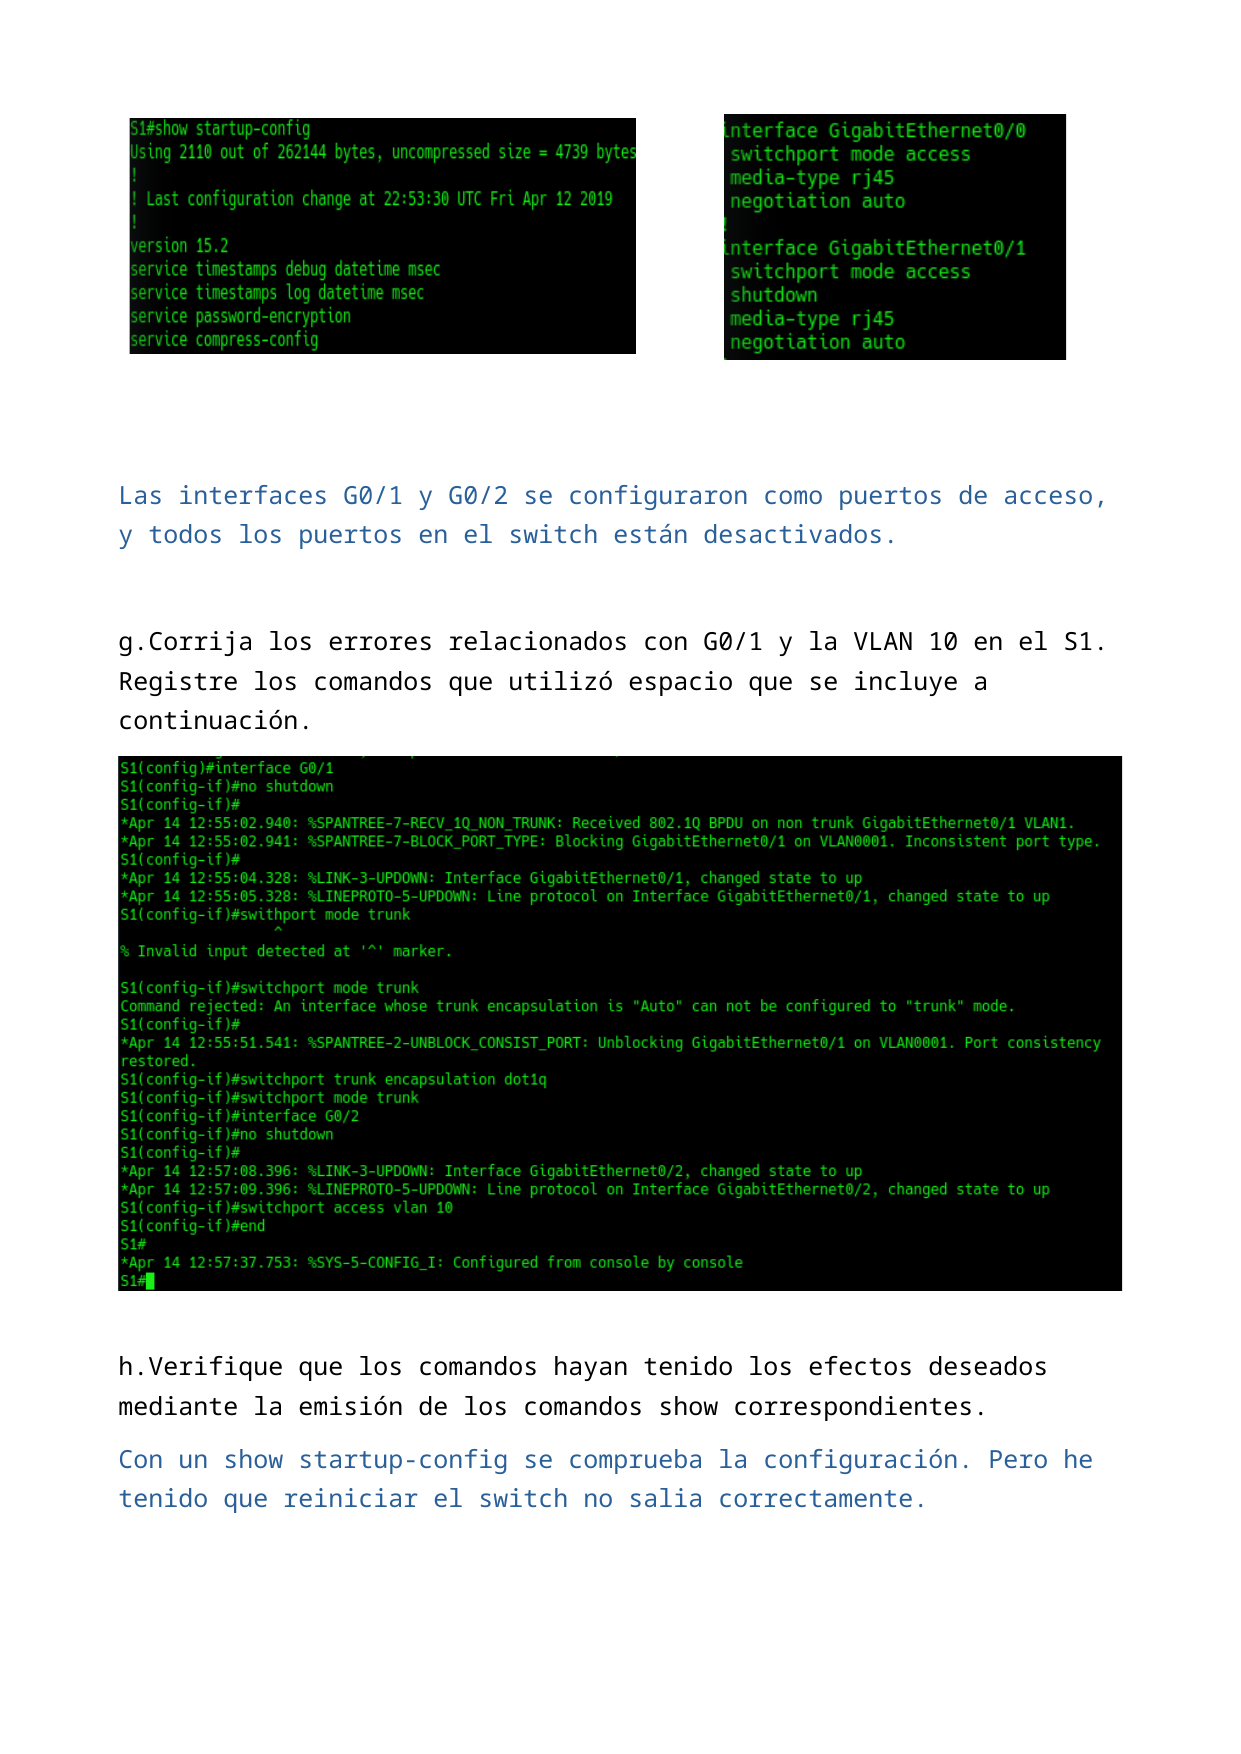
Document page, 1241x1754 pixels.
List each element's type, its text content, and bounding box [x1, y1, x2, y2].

picture [724, 114, 1067, 360]
text h.Verifique que los comandos hayan tenido los efectos deseados mediante la emisión de los comandos show correspondientes. [118, 1349, 1122, 1422]
picture [118, 756, 1123, 1291]
text g.Corrija los errores relacionados con G0/1 y la VLAN 10 en el S1. Registre los comandos que utilizó espacio que se incluye a continuación. [118, 624, 1122, 736]
text Con un show startup-config se comprueba la configuración. Pero he tenido que reiniciar el switch no salia correctamente. [118, 1442, 1122, 1515]
picture [129, 118, 636, 354]
text Las interfaces G0/1 y G0/2 se configuraron como puertos de acceso, y todos los puertos en el switch están desactivados. [118, 477, 1122, 551]
